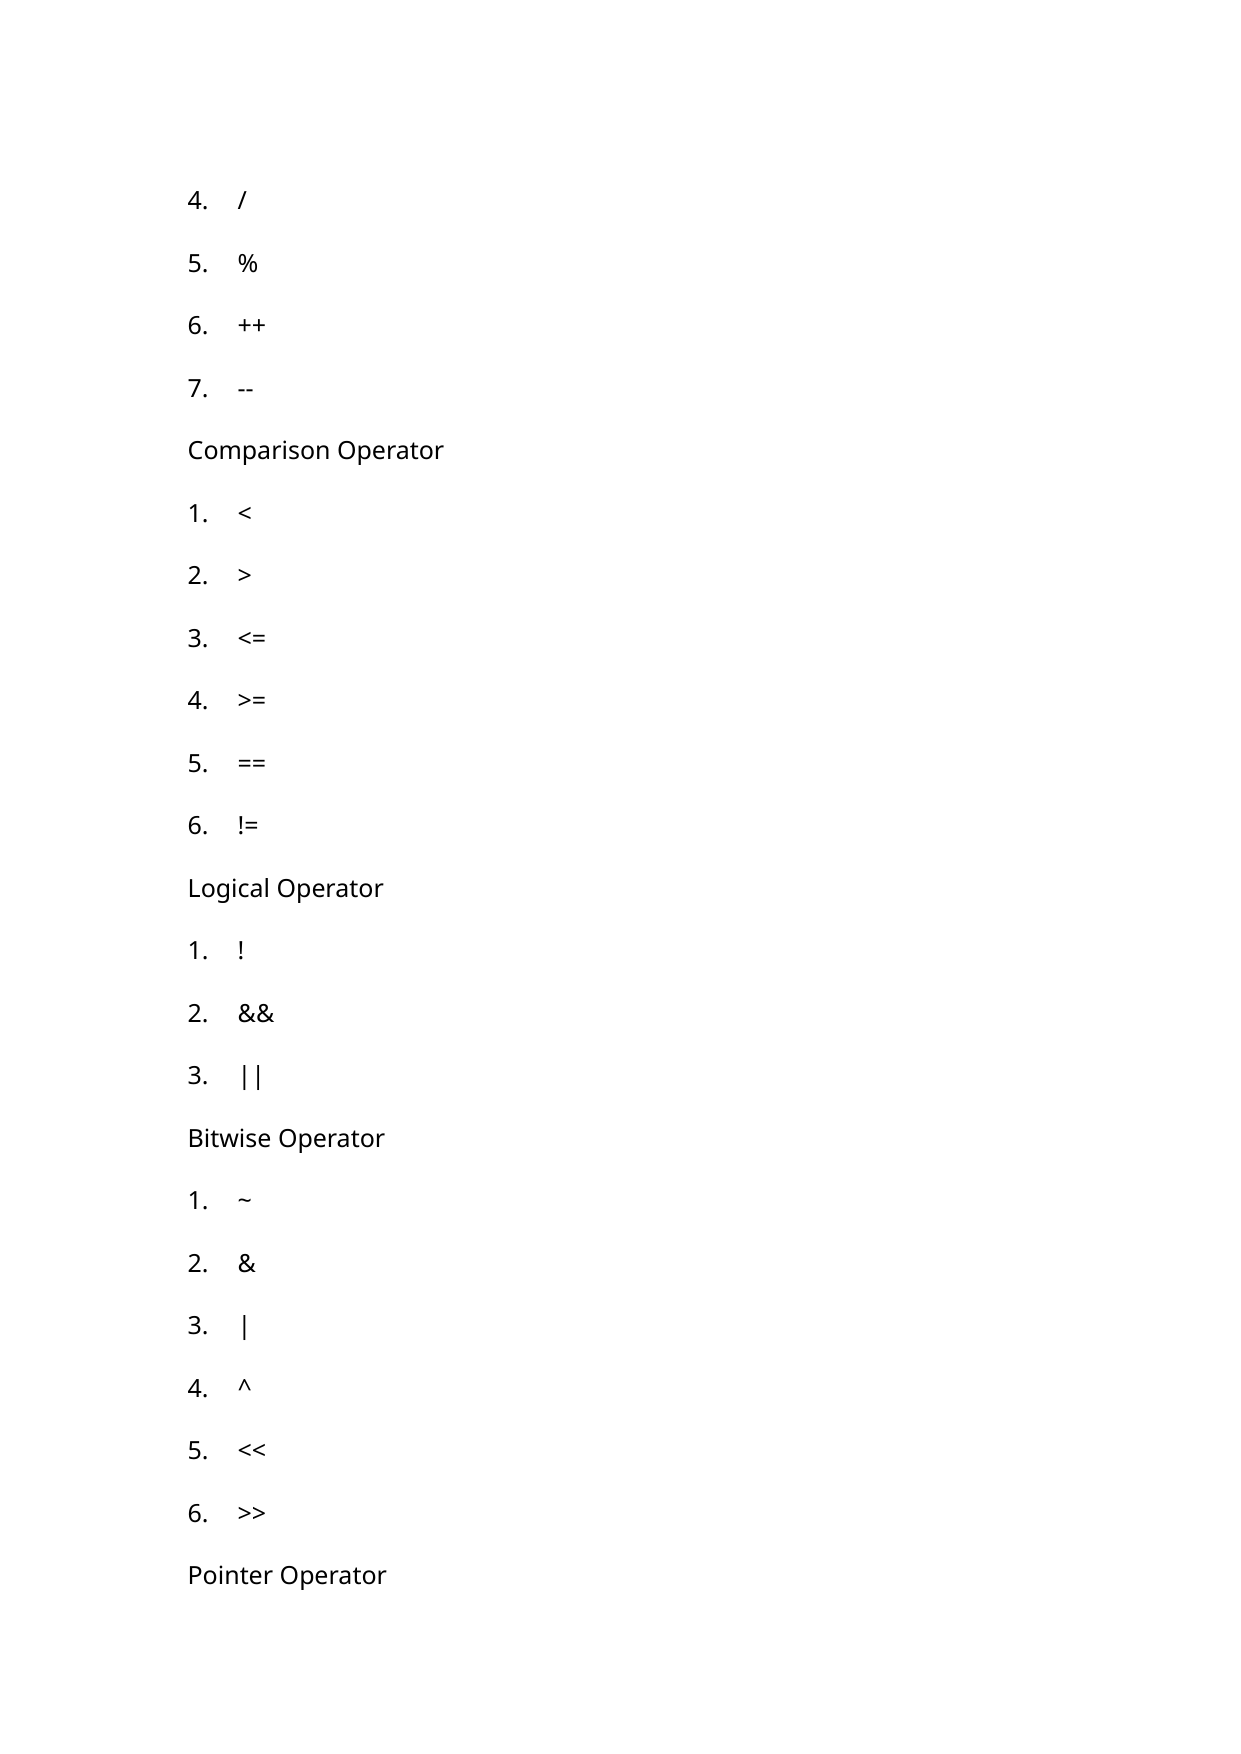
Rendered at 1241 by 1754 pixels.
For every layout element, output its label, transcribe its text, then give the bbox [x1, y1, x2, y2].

list <= [187, 596, 1053, 658]
text Logical Operator [187, 846, 1053, 908]
text Comparison Operator [187, 408, 1053, 471]
list -- [187, 346, 1053, 408]
list | [187, 1283, 1053, 1346]
list / [187, 158, 1053, 221]
list < [187, 471, 1053, 533]
list != [187, 783, 1053, 846]
list % [187, 221, 1053, 283]
list ++ [187, 283, 1053, 346]
list ^ [187, 1346, 1053, 1408]
list << [187, 1408, 1053, 1471]
text Bitwise Operator [187, 1096, 1053, 1158]
list >= [187, 658, 1053, 721]
list & [187, 1221, 1053, 1283]
list || [187, 1033, 1053, 1096]
list >> [187, 1471, 1053, 1533]
text Pointer Operator [187, 1533, 1053, 1596]
list ! [187, 908, 1053, 971]
list > [187, 533, 1053, 596]
list && [187, 971, 1053, 1033]
list ~ [187, 1158, 1053, 1221]
list == [187, 721, 1053, 783]
